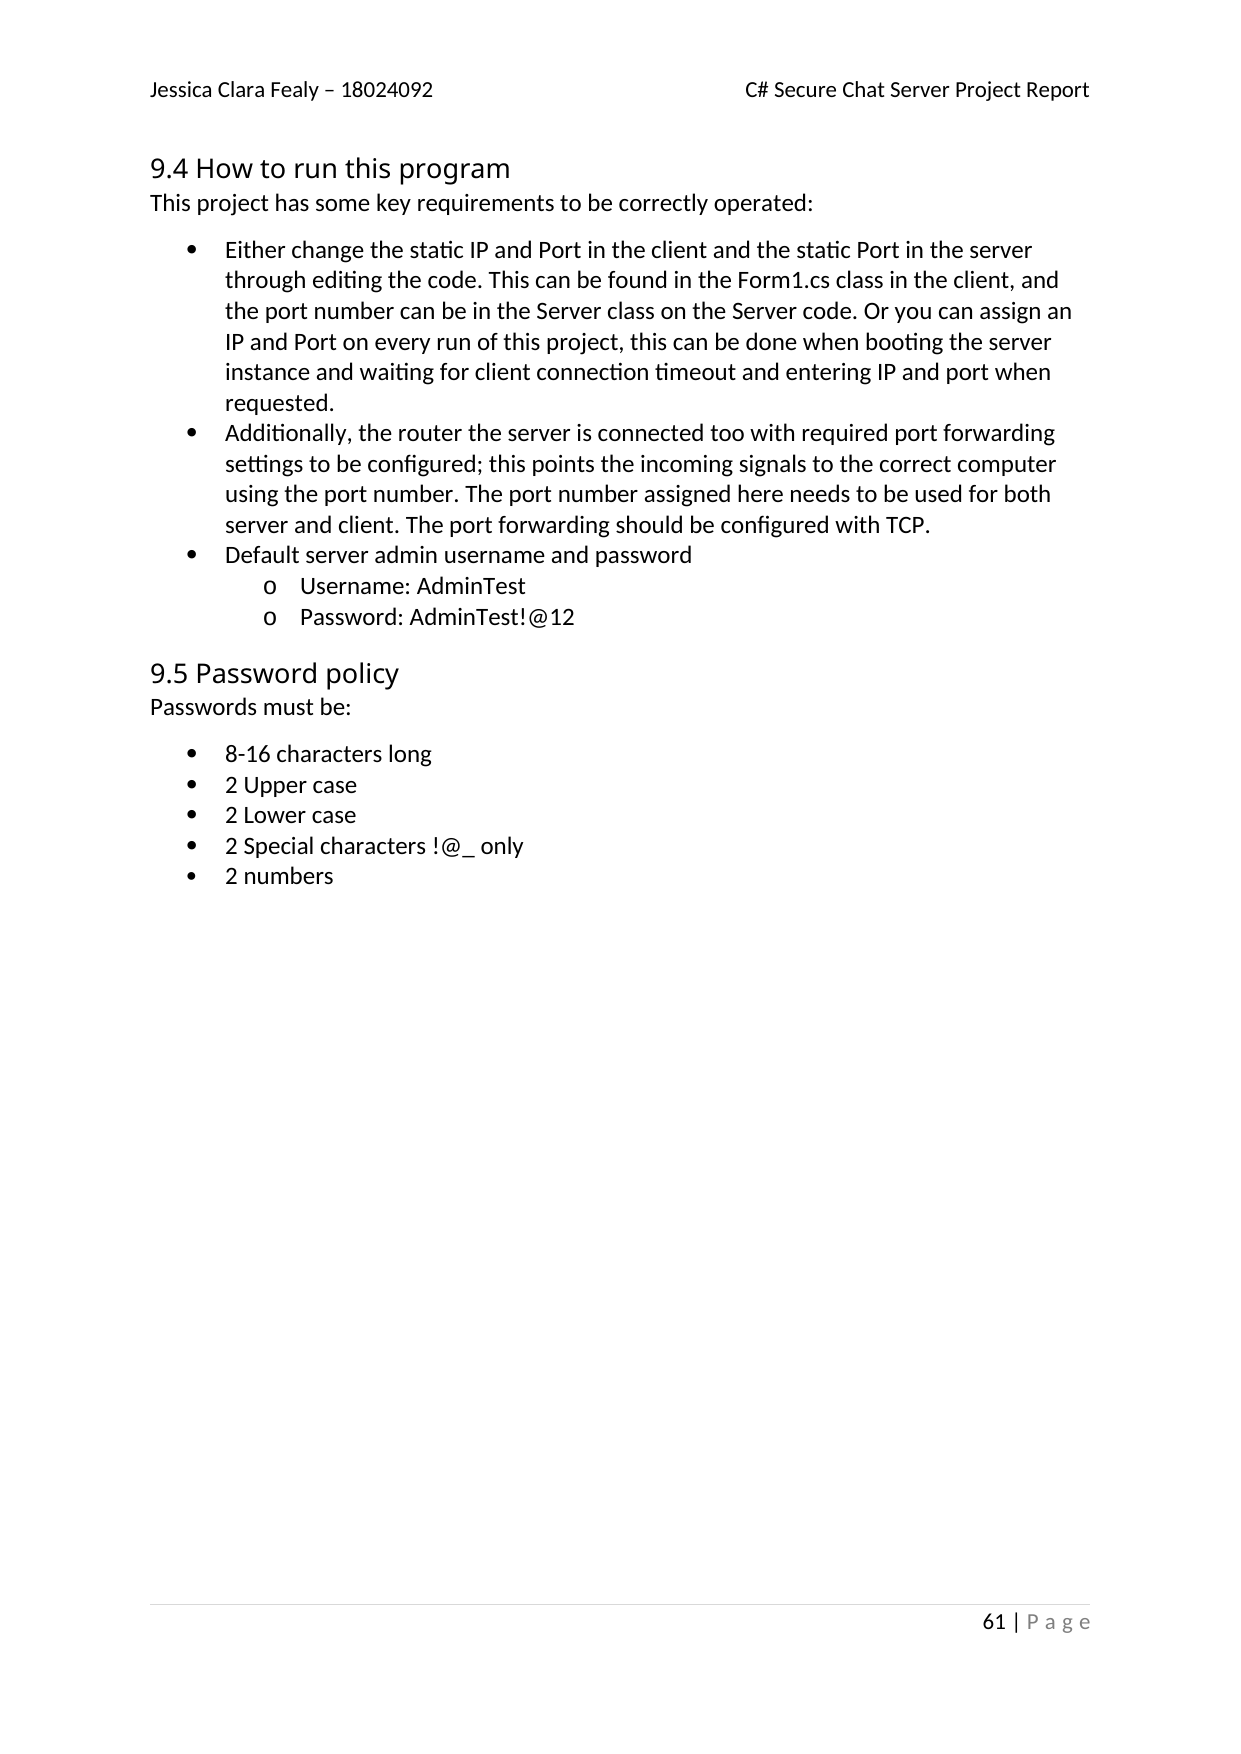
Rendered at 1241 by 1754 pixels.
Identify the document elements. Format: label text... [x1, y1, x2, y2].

list 2 Upper case [187, 769, 1090, 799]
subtitle 9.4 How to run this program [150, 150, 1090, 187]
text This project has some key requirements to be correctly operated: [150, 187, 1090, 217]
text Passwords must be: [150, 691, 1090, 722]
subtitle 9.5 Password policy [150, 654, 1090, 691]
list Additionally, the router the server is connected too with required port forwarding settings to be configured; this points the incoming signals to the correct computer using the port number. The port number assigned here needs to be used for both server and client. The port forwarding should be configured with TCP. [187, 417, 1090, 539]
list 2 Lower case [187, 799, 1090, 830]
list Either change the static IP and Port in the client and the static Port in the server through editing the code. This can be found in the Form1.cs class in the client, and the port number can be in the Server class on the Server code. Or you can assign an IP and Port on every run of this project, this can be done when booting the server instance and waiting for client connection timeout and entering IP and port when requested. [187, 234, 1090, 417]
list Username: AdminTest [262, 570, 1090, 602]
list 8-16 characters long [187, 738, 1090, 769]
list 2 numbers [187, 860, 1090, 891]
list 2 Special characters !@_ only [187, 830, 1090, 860]
list Password: AdminTest!@12 [262, 602, 1090, 633]
list Default server admin username and password [187, 539, 1090, 570]
